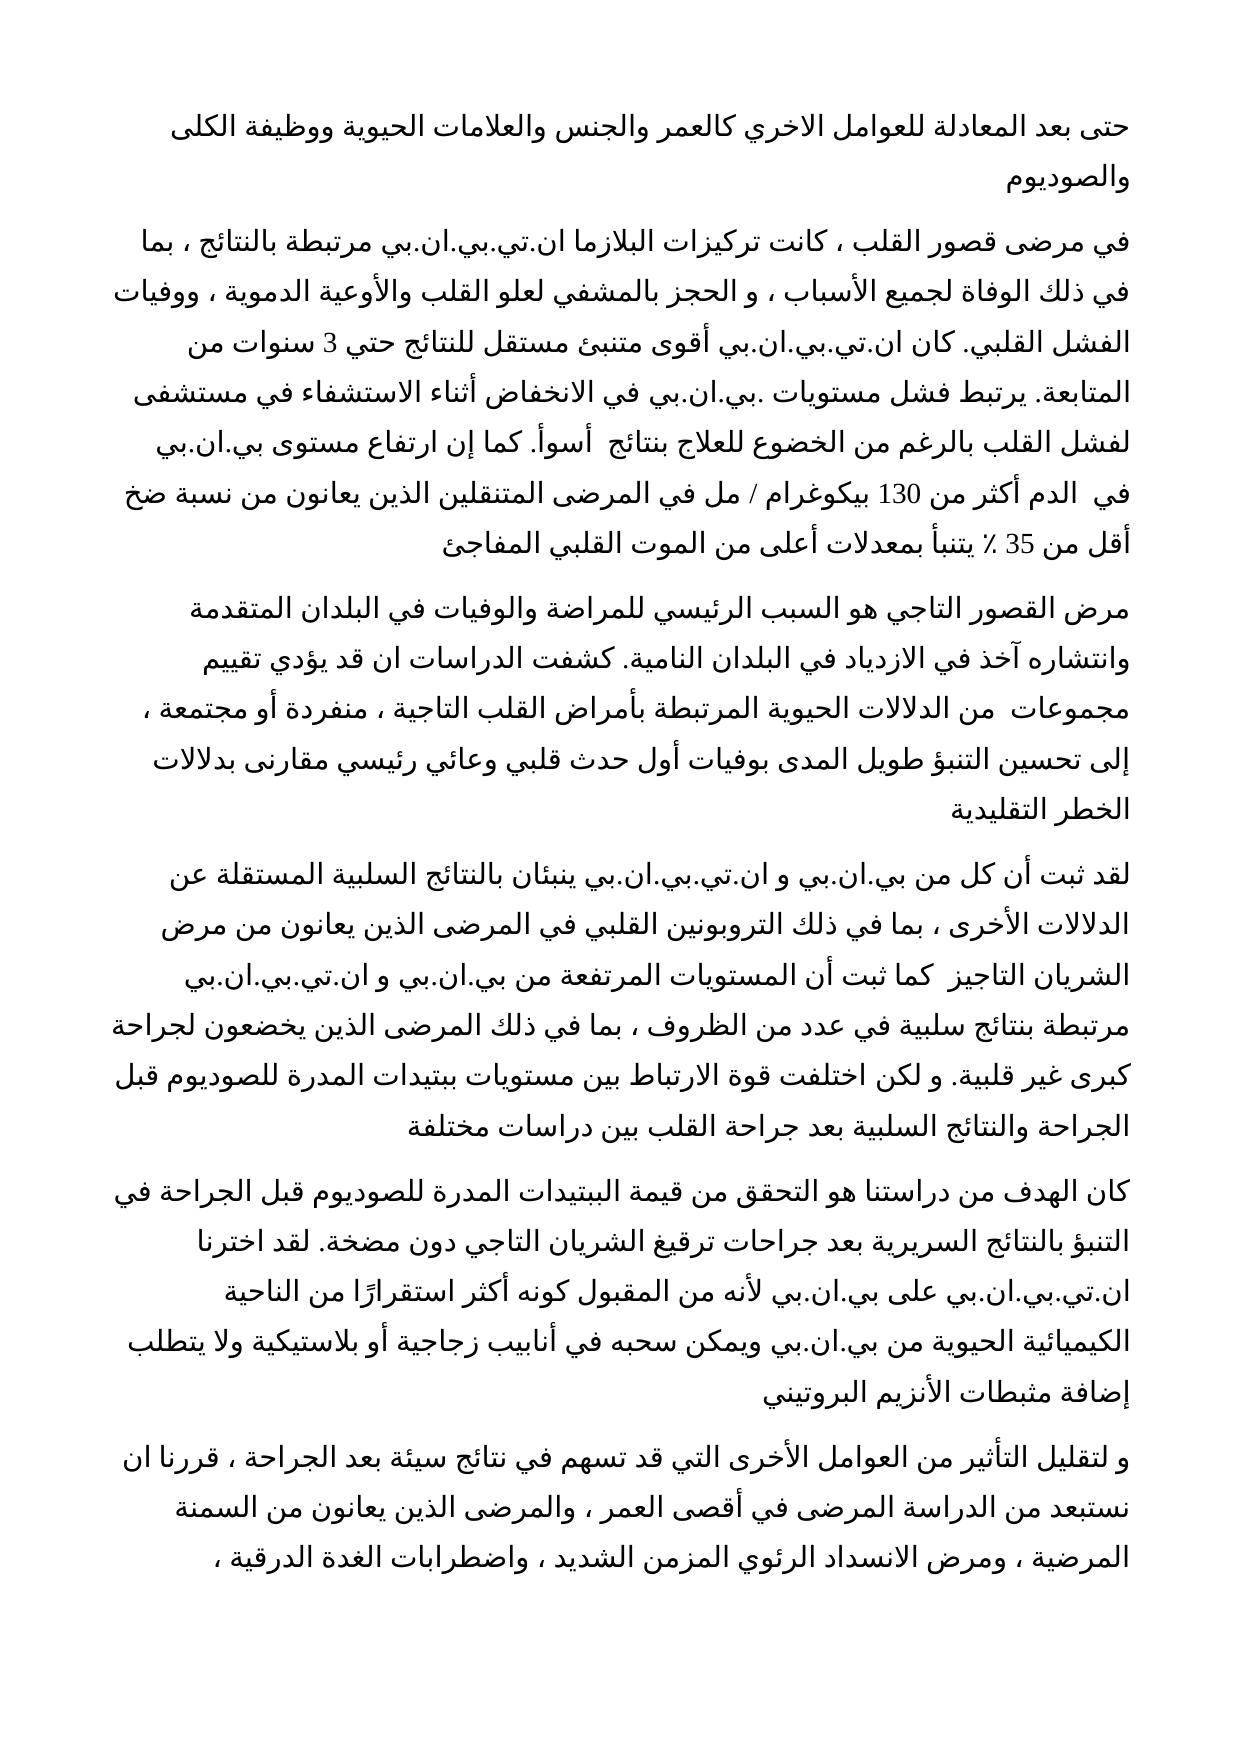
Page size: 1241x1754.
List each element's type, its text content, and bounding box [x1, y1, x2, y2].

text و لتقليل التأثير من العوامل الأخرى التي قد تسهم في نتائج سيئة بعد الجراحة ، قررنا ان نستبعد من الدراسة المرضى في أقصى العمر ، والمرضى الذين يعانون من السمنة المرضية ، ومرض الانسداد الرئوي المزمن الشديد ، واضطرابات الغدة الدرقية ، والقصور الكلوي ، و نسبة الضخ <40٪ ، أمراض صمامات القلب ، و الرجفان الاذيني قبل الجراحة [109, 1440, 1131, 1574]
text في المرضى الذين تم إدخالهم إلى المستشفى لتفاقم حاد من قصور القلب (مع انخفاض أو الحفاظ على النسبة الضخ) ، ارتبط ارتفاع بي.ان.بي بزيادة معدل الوفيات داخل المستشفى وكانت هناك علاقة مباشرة بين الأقسام الربعية لتركيز بي.ان.بي والوفيات حتى بعد المعادلة للعوامل الاخري كالعمر والجنس والعلامات الحيوية ووظيفة الكلى والصوديوم [109, 109, 1131, 193]
text في مرضى قصور القلب ، كانت تركيزات البلازما ان.تي.بي.ان.بي مرتبطة بالنتائج ، بما في ذلك الوفاة لجميع الأسباب ، و الحجز بالمشفي لعلو القلب والأوعية الدموية ، ووفيات الفشل القلبي. كان ان.تي.بي.ان.بي أقوى متنبئ مستقل للنتائج حتي 3 سنوات من المتابعة. يرتبط فشل مستويات .بي.ان.بي في الانخفاض أثناء الاستشفاء في مستشفى لفشل القلب بالرغم من الخضوع للعلاج بنتائج أسوأ. كما إن ارتفاع مستوى بي.ان.بي في الدم أكثر من 130 بيكوغرام / مل في المرضى المتنقلين الذين يعانون من نسبة ضخ أقل من 35 ٪ يتنبأ بمعدلات أعلى من الموت القلبي المفاجئ [109, 224, 1131, 560]
text كان الهدف من دراستنا هو التحقق من قيمة الببتيدات المدرة للصوديوم قبل الجراحة في التنبؤ بالنتائج السريرية بعد جراحات ترقيغ الشريان التاجي دون مضخة. لقد اخترنا ان.تي.بي.ان.بي على بي.ان.بي لأنه من المقبول كونه أكثر استقرارًا من الناحية الكيميائية الحيوية من بي.ان.بي ويمكن سحبه في أنابيب زجاجية أو بلاستيكية ولا يتطلب إضافة مثبطات الأنزيم البروتيني [109, 1174, 1131, 1408]
text مرض القصور التاجي هو السبب الرئيسي للمراضة والوفيات في البلدان المتقدمة وانتشاره آخذ في الازدياد في البلدان النامية. كشفت الدراسات ان قد يؤدي تقييم مجموعات من الدلالات الحيوية المرتبطة بأمراض القلب التاجية ، منفردة أو مجتمعة ، إلى تحسين التنبؤ طويل المدى بوفيات أول حدث قلبي وعائي رئيسي مقارنى بدلالات الخطر التقليدية [109, 591, 1131, 826]
text لقد ثبت أن كل من بي.ان.بي و ان.تي.بي.ان.بي ينبئان بالنتائج السلبية المستقلة عن الدلالات الأخرى ، بما في ذلك التروبونين القلبي في المرضى الذين يعانون من مرض الشريان التاجيز كما ثبت أن المستويات المرتفعة من بي.ان.بي و ان.تي.بي.ان.بي مرتبطة بنتائج سلبية في عدد من الظروف ، بما في ذلك المرضى الذين يخضعون لجراحة كبرى غير قلبية. و لكن اختلفت قوة الارتباط بين مستويات ببتيدات المدرة للصوديوم قبل الجراحة والنتائج السلبية بعد جراحة القلب بين دراسات مختلفة [109, 857, 1131, 1142]
